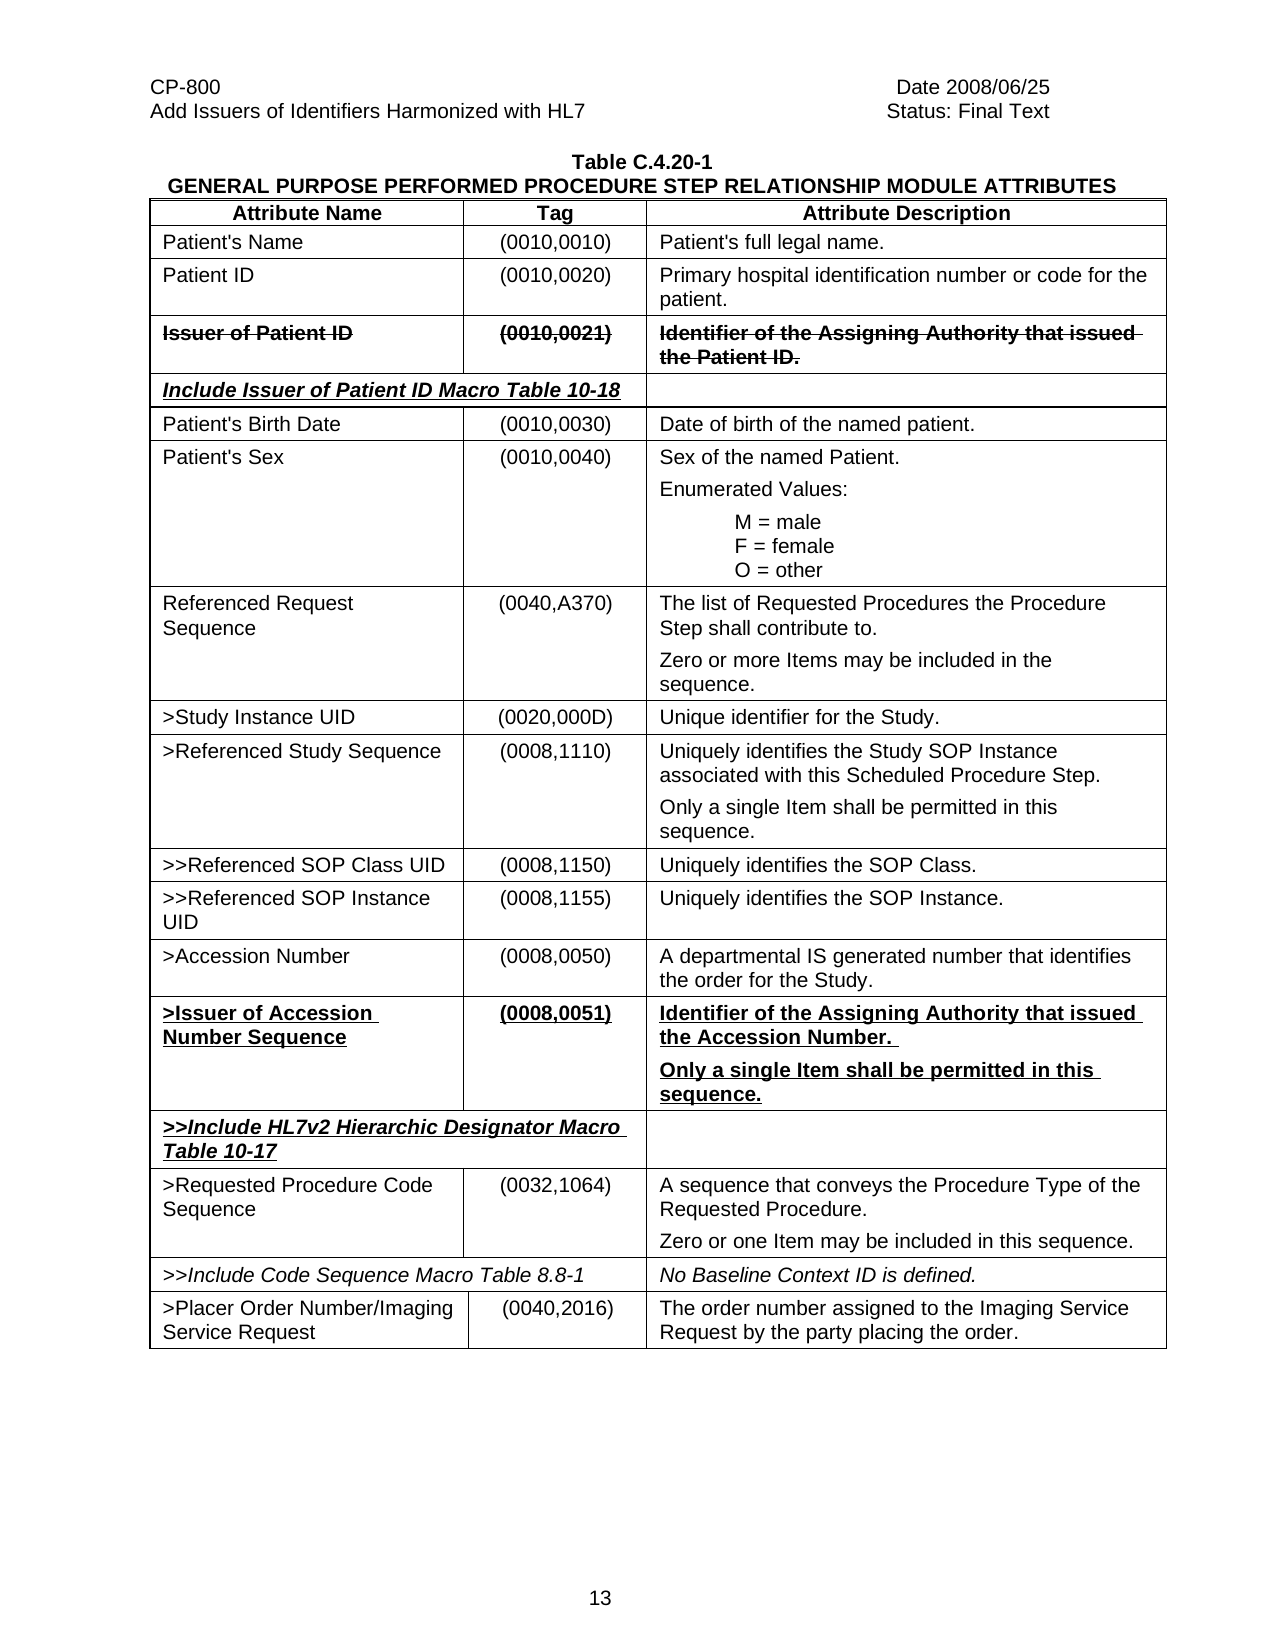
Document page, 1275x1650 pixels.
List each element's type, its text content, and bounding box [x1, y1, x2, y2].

table_header Attribute Description [647, 201, 1166, 224]
table_cell Unique identifier for the Study. [647, 701, 1166, 733]
title GENERAL PURPOSE PERFORMED PROCEDURE STEP RELATIONSHIP MODULE ATTRIBUTES [150, 174, 1134, 198]
table_cell Patient's Sex [151, 441, 463, 586]
table_cell (0008,0050) [464, 940, 646, 996]
table_cell (0008,0051) [464, 997, 646, 1110]
table_cell A departmental IS generated number that identifies the order for the Study. [647, 940, 1166, 996]
table_cell >>Referenced SOP Instance UID [151, 882, 463, 938]
table_cell No Baseline Context ID is defined. [647, 1258, 1166, 1291]
table_cell (0008,1110) [464, 735, 646, 847]
table_cell The order number assigned to the Imaging Service Request by the party placing the order. [647, 1292, 1166, 1348]
table_cell >>Referenced SOP Class UID [151, 849, 463, 881]
table_cell Patient's Name [151, 226, 463, 258]
table_cell [647, 374, 1166, 406]
table_cell (0008,1155) [464, 882, 646, 938]
table_cell (0010,0040) [464, 441, 646, 586]
table_cell Patient's full legal name. [647, 226, 1166, 258]
table_cell >>Include Code Sequence Macro Table 8.8-1 [151, 1258, 646, 1291]
table_cell >>Include HL7v2 Hierarchic Designator Macro Table 10-17 [151, 1111, 646, 1167]
table_cell [647, 1111, 1166, 1167]
table_cell Uniquely identifies the SOP Class. [647, 849, 1166, 881]
table_cell Sex of the named Patient. Enumerated Values: M = male F = female O = other [647, 441, 1166, 586]
table_cell (0040,2016) [469, 1292, 646, 1348]
table_cell Referenced Request Sequence [151, 587, 463, 700]
table_cell Date of birth of the named patient. [647, 408, 1166, 440]
table_cell >Accession Number [151, 940, 463, 996]
table_cell (0020,000D) [464, 701, 646, 733]
table_header Tag [464, 201, 646, 224]
table_cell (0032,1064) [464, 1169, 646, 1257]
table_cell >Referenced Study Sequence [151, 735, 463, 847]
table_cell Primary hospital identification number or code for the patient. [647, 259, 1166, 315]
table_cell >Placer Order Number/Imaging Service Request [151, 1292, 468, 1348]
table_cell (0040,A370) [464, 587, 646, 700]
table_cell Patient ID [151, 259, 463, 315]
table_cell A sequence that conveys the Procedure Type of the Requested Procedure. Zero or one Item may be included in this sequence. [647, 1169, 1166, 1257]
title Table C.4.20-1 [150, 150, 1134, 174]
table_cell Include Issuer of Patient ID Macro Table 10-18 [151, 374, 646, 406]
table_cell >Issuer of Accession Number Sequence [151, 997, 463, 1110]
table_cell Identifier of the Assigning Authority that issued the Patient ID. [647, 316, 1166, 373]
table_cell (0010,0021) [464, 316, 646, 373]
table_cell Issuer of Patient ID [151, 316, 463, 373]
table_cell >Study Instance UID [151, 701, 463, 733]
table_cell Identifier of the Assigning Authority that issued the Accession Number. Only a single Item shall be permitted in this sequence. [647, 997, 1166, 1110]
table_cell (0010,0010) [464, 226, 646, 258]
table_cell Patient's Birth Date [151, 408, 463, 440]
table_cell (0010,0020) [464, 259, 646, 315]
table_cell The list of Requested Procedures the Procedure Step shall contribute to. Zero or more Items may be included in the sequence. [647, 587, 1166, 700]
table_cell Uniquely identifies the Study SOP Instance associated with this Scheduled Procedure Step. Only a single Item shall be permitted in this sequence. [647, 735, 1166, 847]
table_cell >Requested Procedure Code Sequence [151, 1169, 463, 1257]
table_header Attribute Name [151, 201, 463, 224]
table_cell (0008,1150) [464, 849, 646, 881]
table_cell Uniquely identifies the SOP Instance. [647, 882, 1166, 938]
table_cell (0010,0030) [464, 408, 646, 440]
